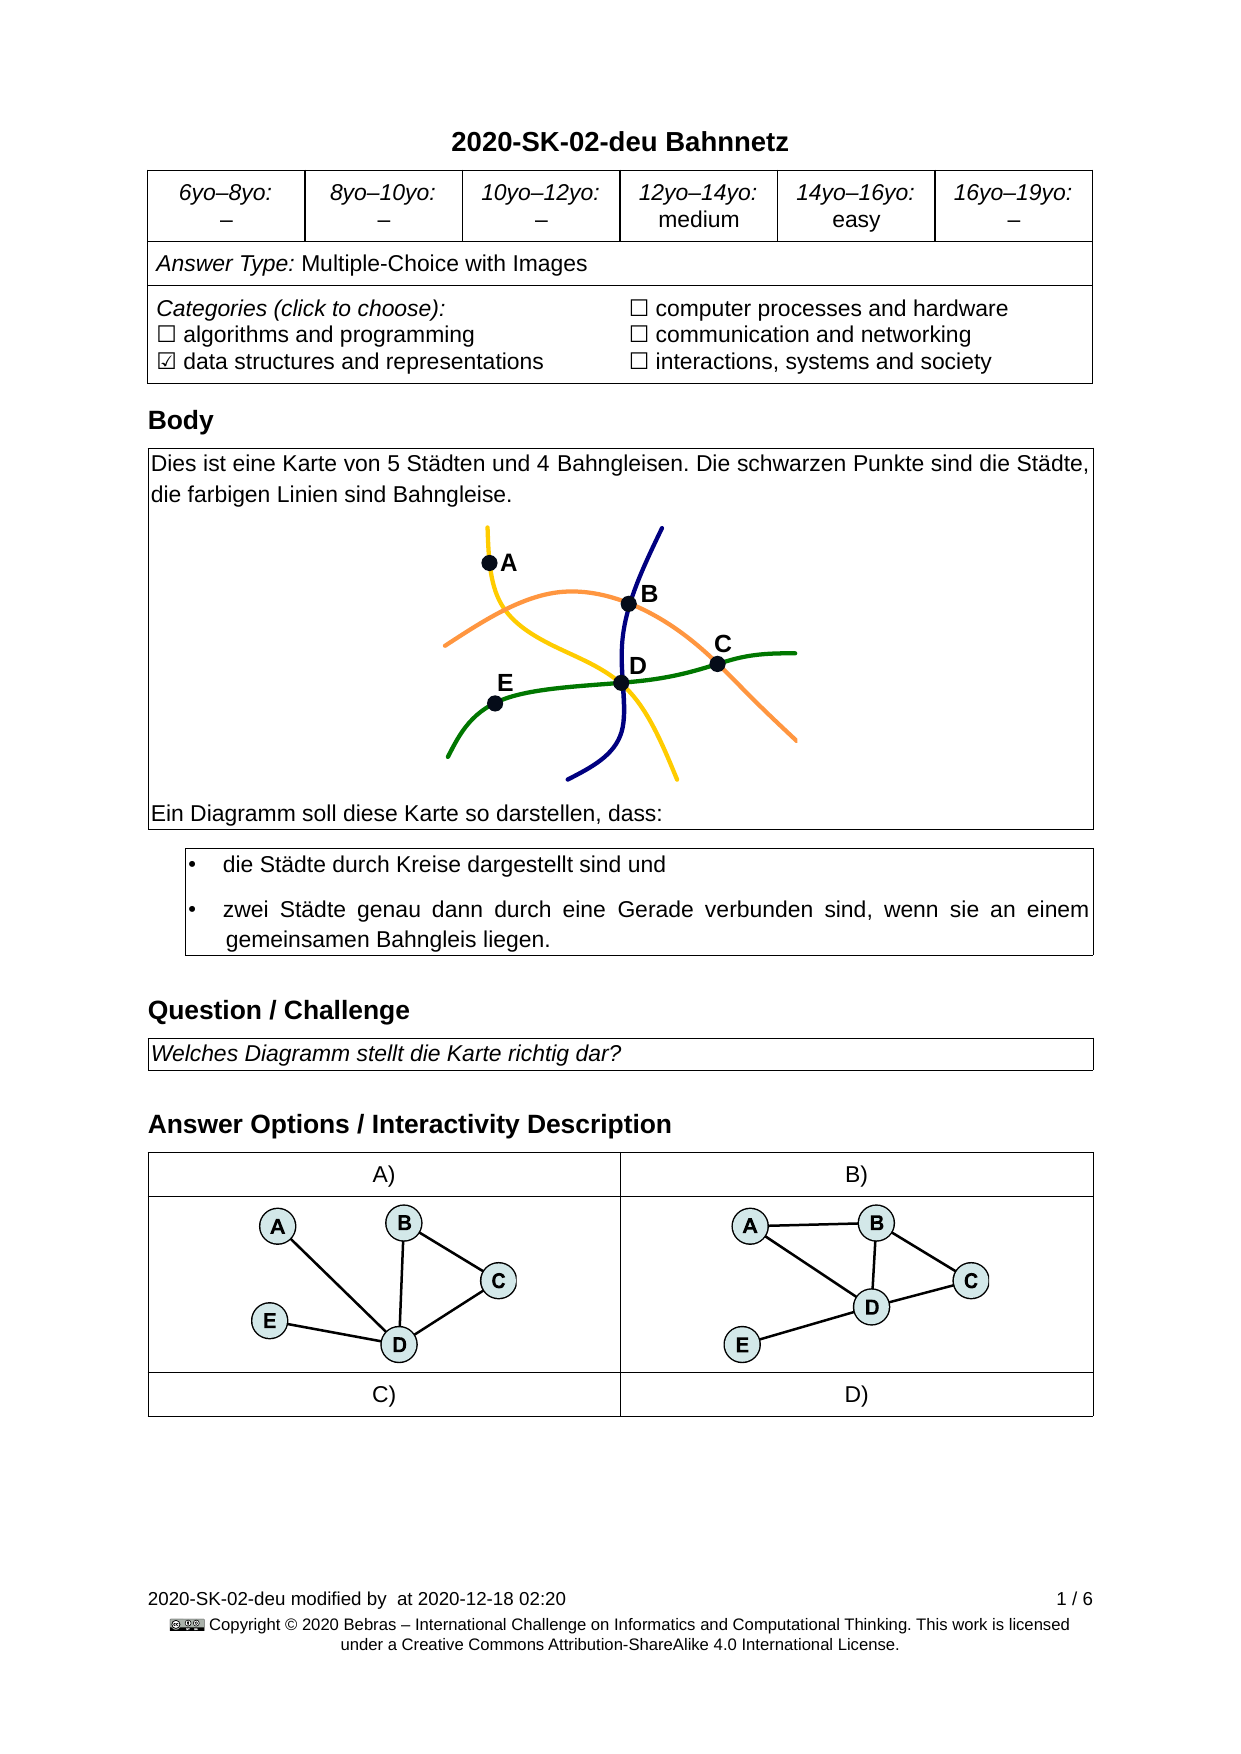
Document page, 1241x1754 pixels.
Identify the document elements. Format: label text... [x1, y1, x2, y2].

table_header 8yo–10yo: – [306, 171, 462, 241]
table_header 12yo–14yo: medium [621, 171, 777, 241]
subtitle Question / Challenge [148, 994, 1093, 1025]
table_header 14yo–16yo: easy [778, 171, 934, 241]
subtitle 2020-SK-02-deu Bahnnetz [148, 125, 1093, 157]
list die Städte durch Kreise dargestellt sind und [186, 849, 1093, 877]
text Welches Diagramm stellt die Karte richtig dar? [149, 1039, 1093, 1070]
subtitle Answer Options / Interactivity Description [148, 1109, 1093, 1139]
subtitle Body [148, 404, 1093, 435]
list zwei Städte genau dann durch eine Gerade verbunden sind, wenn sie an einem gemeinsamen Bahngleis liegen. [186, 893, 1093, 955]
table_cell [149, 1197, 620, 1372]
table_cell ☐ computer processes and hardware ☐ communication and networking ☐ interactions, systems and society [620, 286, 1092, 383]
table_header B) [621, 1153, 1093, 1196]
table_header 6yo–8yo: – [148, 171, 304, 241]
table_cell Categories (click to choose): ☐ algorithms and programming ☑ data structures and representations [148, 286, 620, 383]
table_cell C) [149, 1373, 620, 1416]
table_cell [621, 1197, 1093, 1372]
table_header 10yo–12yo: – [463, 171, 619, 241]
table_cell Answer Type: Multiple-Choice with Images [148, 242, 1092, 285]
table_header 16yo–19yo: – [936, 171, 1092, 241]
table_cell D) [621, 1373, 1093, 1416]
table_header A) [149, 1153, 620, 1196]
text Ein Diagramm soll diese Karte so darstellen, dass: [149, 797, 1093, 829]
text Dies ist eine Karte von 5 Städten und 4 Bahngleisen. Die schwarzen Punkte sind die Städte, die farbigen Linien sind Bahngleise. [149, 449, 1093, 507]
